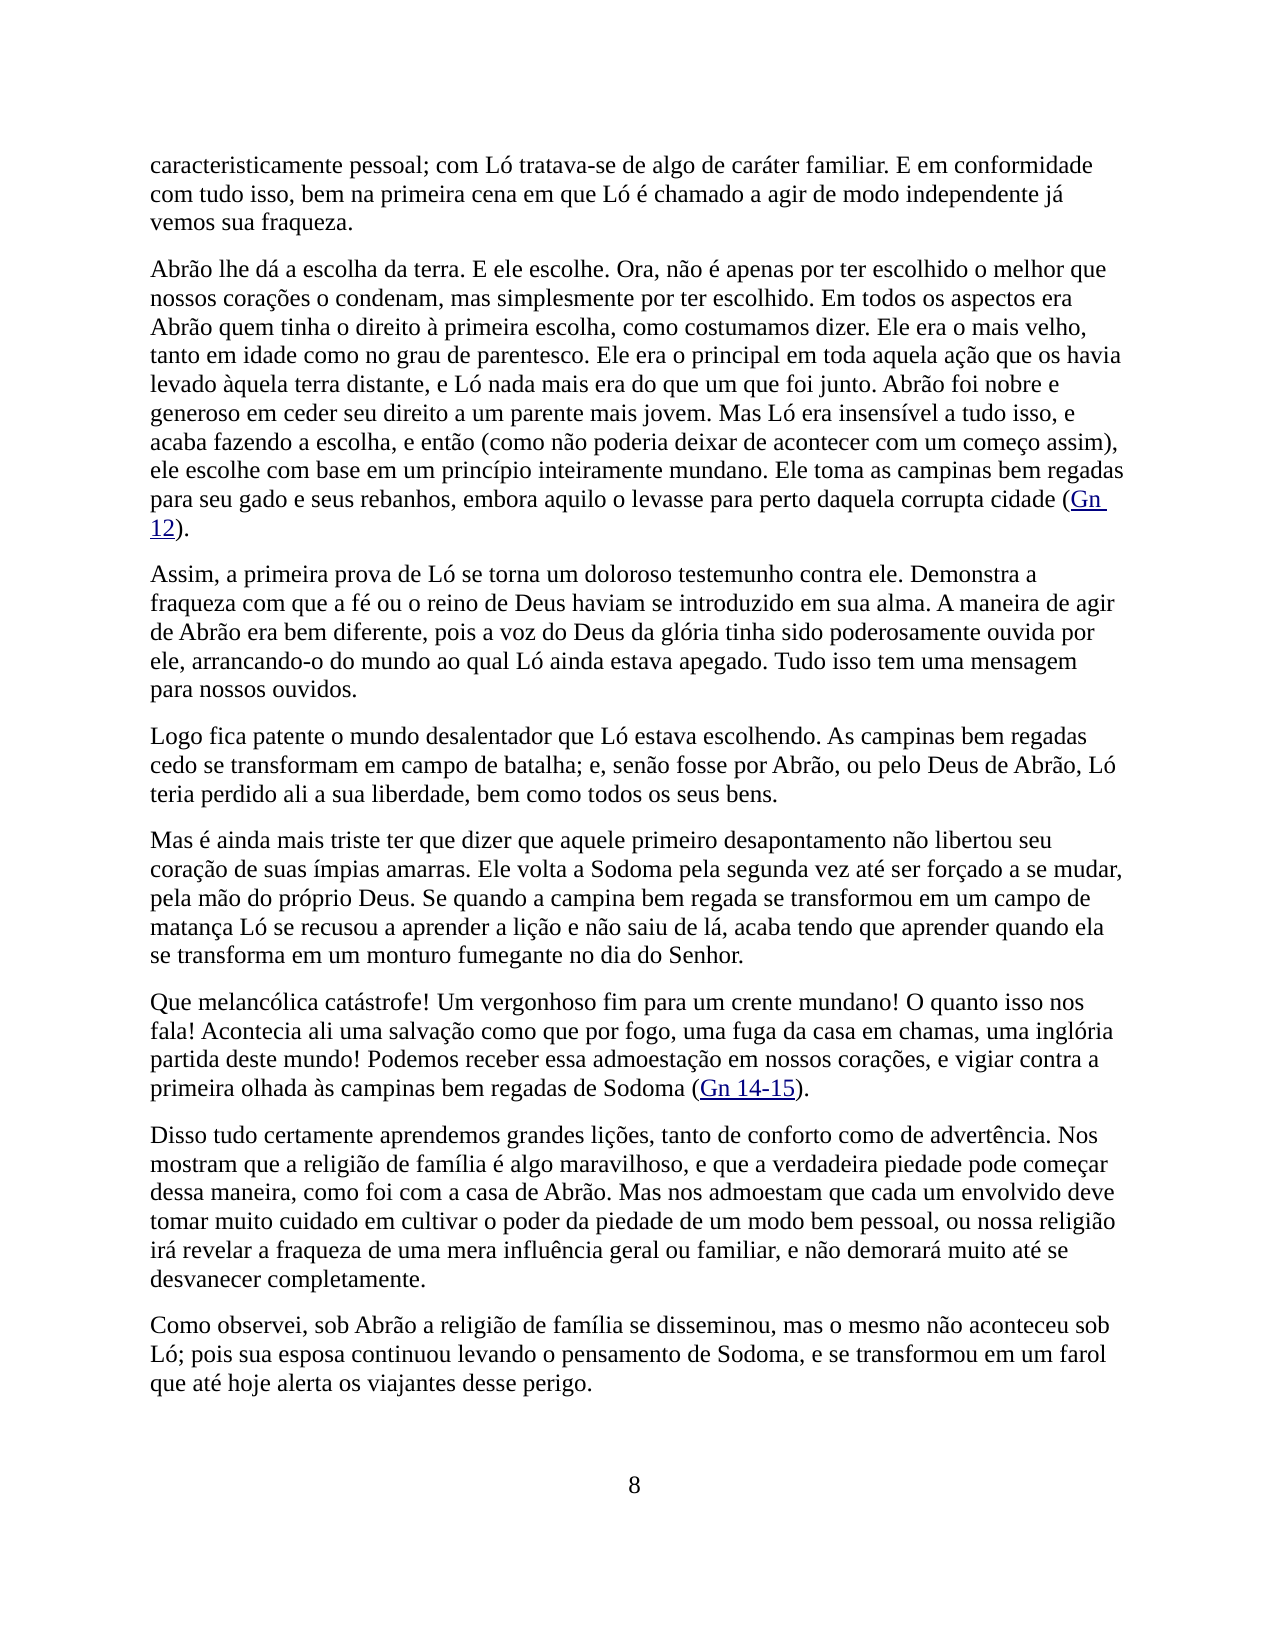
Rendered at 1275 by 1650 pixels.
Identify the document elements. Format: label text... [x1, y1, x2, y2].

text Assim, a primeira prova de Ló se torna um doloroso testemunho contra ele. Demonstra a fraqueza com que a fé ou o reino de Deus haviam se introduzido em sua alma. A maneira de agir de Abrão era bem diferente, pois a voz do Deus da glória tinha sido poderosamente ouvida por ele, arrancando-o do mundo ao qual Ló ainda estava apegado. Tudo isso tem uma mensagem para nossos ouvidos. [150, 559, 1125, 703]
text Abrão lhe dá a escolha da terra. E ele escolhe. Ora, não é apenas por ter escolhido o melhor que nossos corações o condenam, mas simplesmente por ter escolhido. Em todos os aspectos era Abrão quem tinha o direito à primeira escolha, como costumamos dizer. Ele era o mais velho, tanto em idade como no grau de parentesco. Ele era o principal em toda aquela ação que os havia levado àquela terra distante, e Ló nada mais era do que um que foi junto. Abrão foi nobre e generoso em ceder seu direito a um parente mais jovem. Mas Ló era insensível a tudo isso, e acaba fazendo a escolha, e então (como não poderia deixar de acontecer com um começo assim), ele escolhe com base em um princípio inteiramente mundano. Ele toma as campinas bem regadas para seu gado e seus rebanhos, embora aquilo o levasse para perto daquela corrupta cidade (Gn 12). [150, 254, 1125, 542]
text Que melancólica catástrofe! Um vergonhoso fim para um crente mundano! O quanto isso nos fala! Acontecia ali uma salvação como que por fogo, uma fuga da casa em chamas, uma inglória partida deste mundo! Podemos receber essa admoestação em nossos corações, e vigiar contra a primeira olhada às campinas bem regadas de Sodoma (Gn 14-15). [150, 987, 1125, 1102]
text caracteristicamente pessoal; com Ló tratava-se de algo de caráter familiar. E em conformidade com tudo isso, bem na primeira cena em que Ló é chamado a agir de modo independente já vemos sua fraqueza. [150, 150, 1125, 236]
text Logo fica patente o mundo desalentador que Ló estava escolhendo. As campinas bem regadas cedo se transformam em campo de batalha; e, senão fosse por Abrão, ou pelo Deus de Abrão, Ló teria perdido ali a sua liberdade, bem como todos os seus bens. [150, 721, 1125, 807]
text Disso tudo certamente aprendemos grandes lições, tanto de conforto como de advertência. Nos mostram que a religião de família é algo maravilhoso, e que a verdadeira piedade pode começar dessa maneira, como foi com a casa de Abrão. Mas nos admoestam que cada um envolvido deve tomar muito cuidado em cultivar o poder da piedade de um modo bem pessoal, ou nossa religião irá revelar a fraqueza de uma mera influência geral ou familiar, e não demorará muito até se desvanecer completamente. [150, 1120, 1125, 1292]
text Como observei, sob Abrão a religião de família se disseminou, mas o mesmo não aconteceu sob Ló; pois sua esposa continuou levando o pensamento de Sodoma, e se transformou em um farol que até hoje alerta os viajantes desse perigo. [150, 1310, 1125, 1397]
text Mas é ainda mais triste ter que dizer que aquele primeiro desapontamento não libertou seu coração de suas ímpias amarras. Ele volta a Sodoma pela segunda vez até ser forçado a se mudar, pela mão do próprio Deus. Se quando a campina bem regada se transformou em um campo de matança Ló se recusou a aprender a lição e não saiu de lá, acaba tendo que aprender quando ela se transforma em um monturo fumegante no dia do Senhor. [150, 825, 1125, 969]
